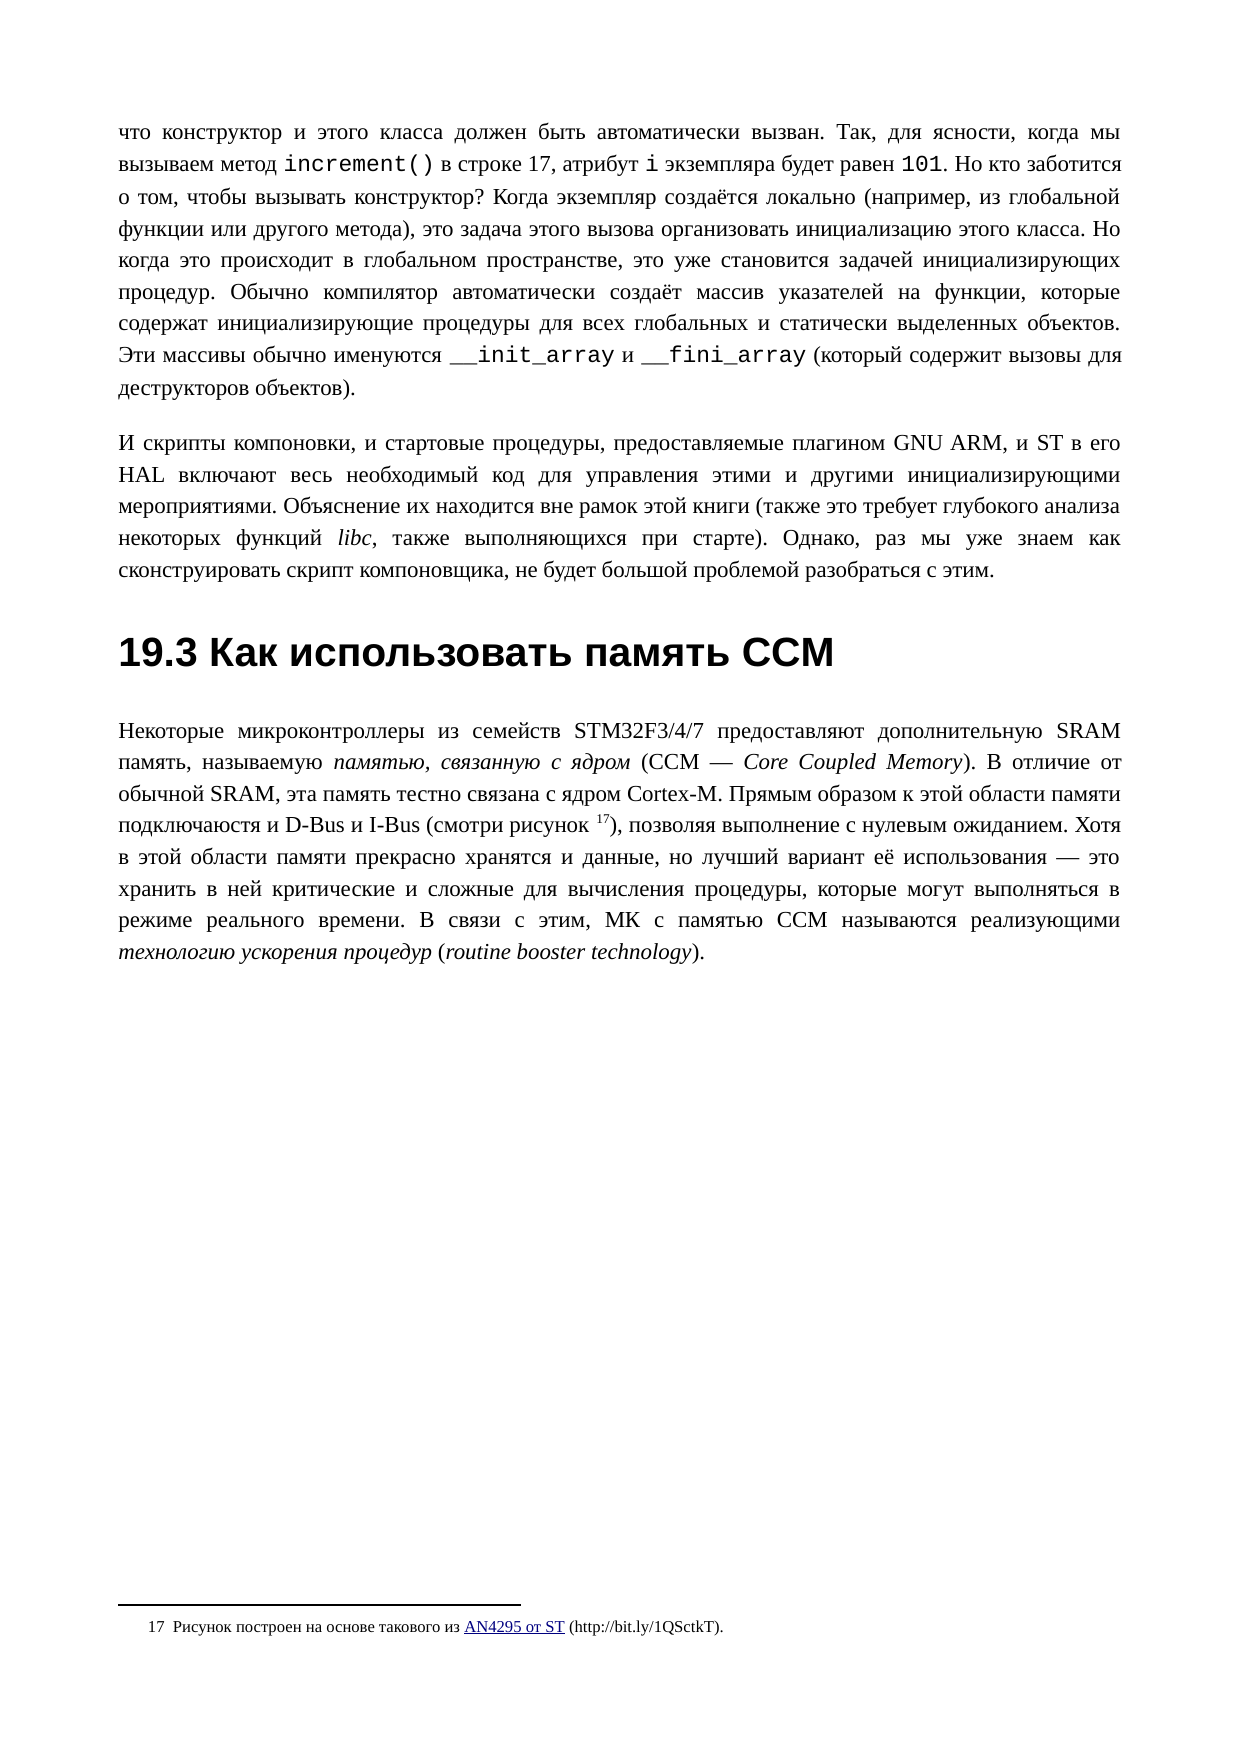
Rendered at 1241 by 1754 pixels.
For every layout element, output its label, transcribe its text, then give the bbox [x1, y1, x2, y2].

text Некоторые микроконтроллеры из семейств STM32F3/4/7 предоставляют дополнительную SRAM память, называемую памятью, связанную с ядром (CCM — Core Coupled Memory). В отличие от обычной SRAM, эта память тестно связана с ядром Cortex-M. Прямым образом к этой области памяти подключаюстя и D-Bus и I-Bus (смотри рисунок ), позволяя выполнение с нулевым ожиданием. Хотя в этой области памяти прекрасно хранятся и данные, но лучший вариант её использования — это хранить в ней критические и сложные для вычисления процедуры, которые могут выполняться в режиме реального времени. В связи с этим, МК с памятью CCM называются реализующими технологию ускорения процедур (routine booster technology). [118, 717, 1122, 964]
text что конструктор и этого класса должен быть автоматически вызван. Так, для ясности, когда мы вызываем метод increment() в строке 17, атрибут i экземпляра будет равен 101. Но кто заботится о том, чтобы вызывать конструктор? Когда экземпляр создаётся локально (например, из глобальной функции или другого метода), это задача этого вызова организовать инициализацию этого класса. Но когда это происходит в глобальном пространстве, это уже становится задачей инициализирующих процедур. Обычно компилятор автоматически создаёт массив указателей на функции, которые содержат инициализирующие процедуры для всех глобальных и статически выделенных объектов. Эти массивы обычно именуются __init_array и __fini_array (который содержит вызовы для деструкторов объектов). [118, 118, 1122, 401]
subtitle 19.3 Как использовать память CCM [118, 628, 1122, 676]
text Рисунок построен на основе такового из AN4295 от ST (http://bit.ly/1QSctkT). [118, 1617, 1122, 1636]
text И скрипты компоновки, и стартовые процедуры, предоставляемые плагином GNU ARM, и ST в его HAL включают весь необходимый код для управления этими и другими инициализирующими мероприятиями. Объяснение их находится вне рамок этой книги (также это требует глубокого анализа некоторых функций libc, также выполняющихся при старте). Однако, раз мы уже знаем как сконструировать скрипт компоновщика, не будет большой проблемой разобраться с этим. [118, 429, 1122, 582]
